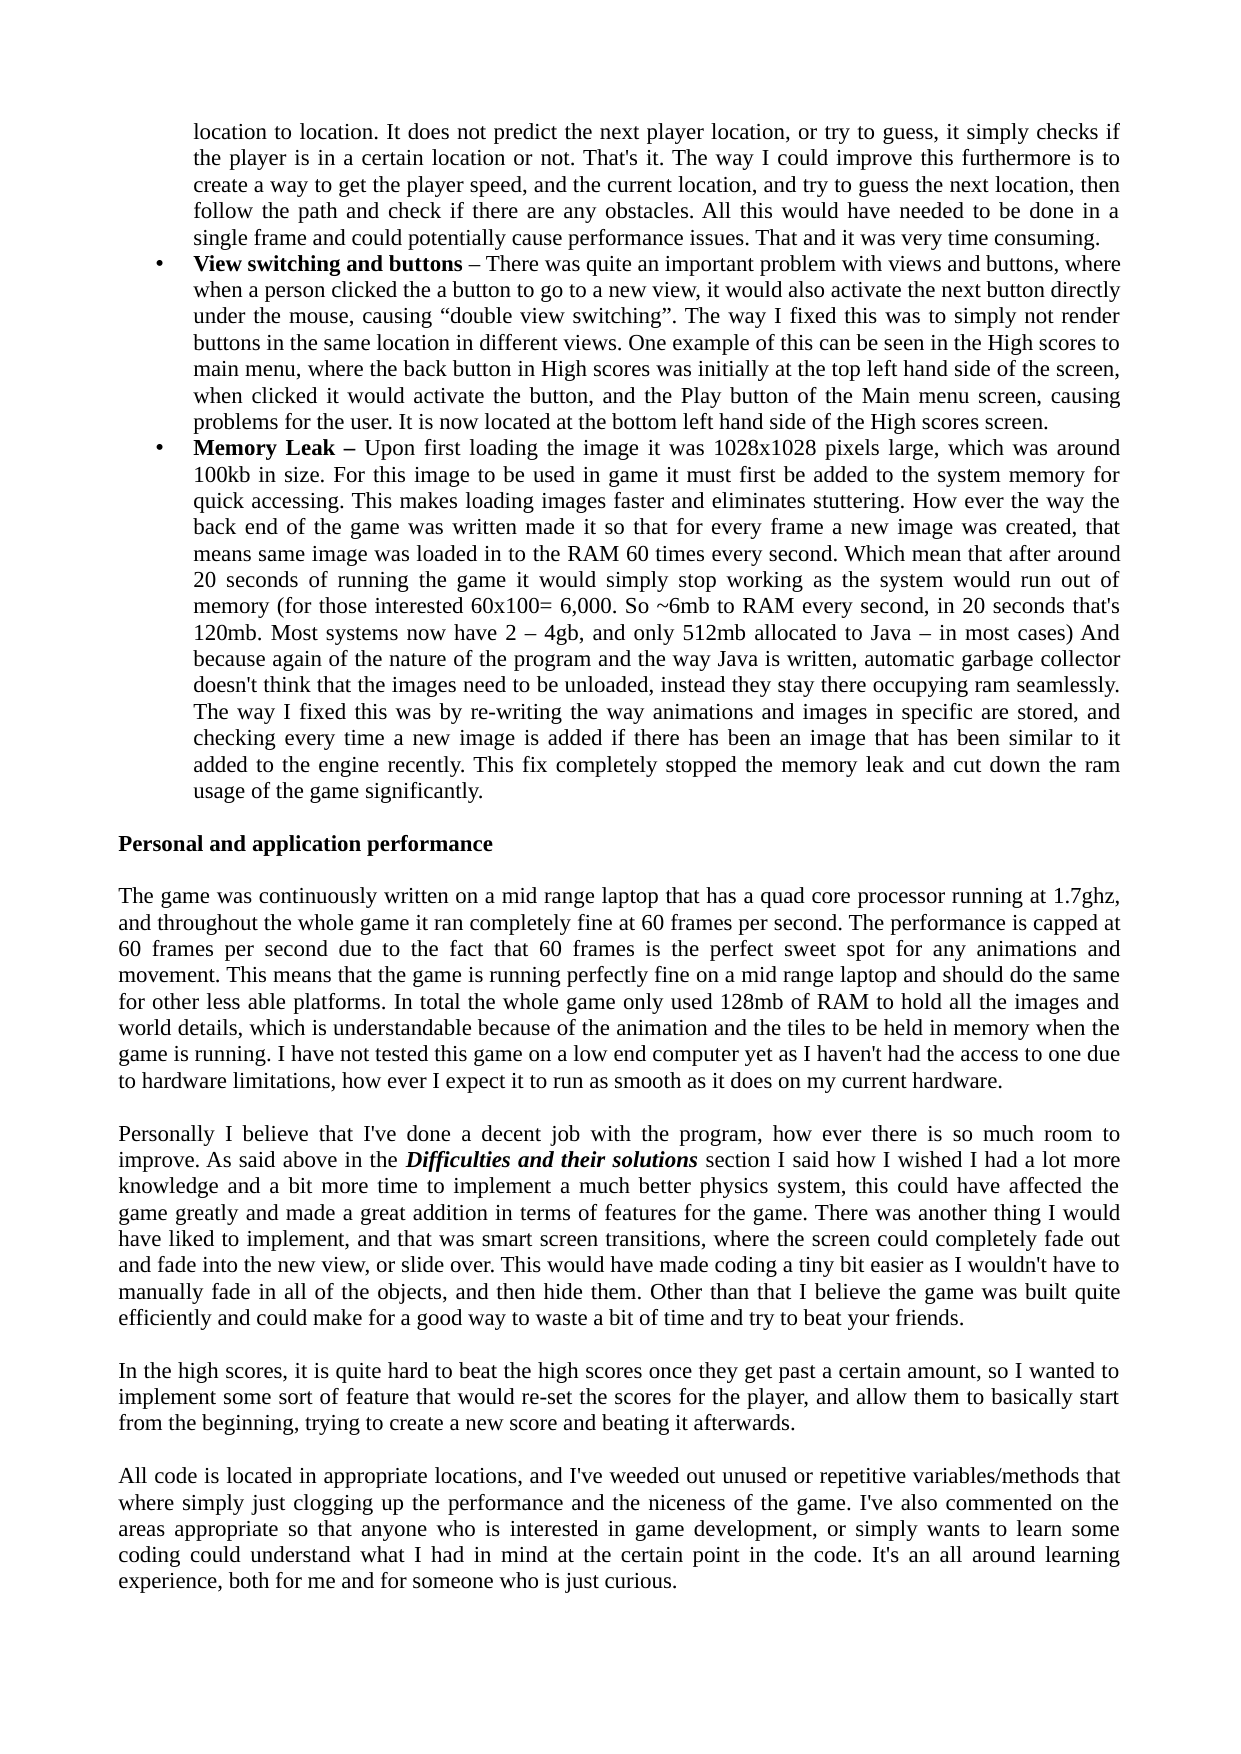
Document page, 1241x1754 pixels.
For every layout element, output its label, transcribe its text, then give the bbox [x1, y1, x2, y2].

text The game was continuously written on a mid range laptop that has a quad core processor running at 1.7ghz, and throughout the whole game it ran completely fine at 60 frames per second. The performance is capped at 60 frames per second due to the fact that 60 frames is the perfect sweet spot for any animations and movement. This means that the game is running perfectly fine on a mid range laptop and should do the same for other less able platforms. In total the whole game only used 128mb of RAM to hold all the images and world details, which is understandable because of the animation and the tiles to be held in memory when the game is running. I have not tested this game on a low end computer yet as I haven't had the access to one due to hardware limitations, how ever I expect it to run as smooth as it does on my current hardware. [118, 882, 1122, 1093]
text In the high scores, it is quite hard to beat the high scores once they get past a certain amount, so I wanted to implement some sort of feature that would re-set the scores for the player, and allow them to basically start from the beginning, trying to create a new score and beating it afterwards. [118, 1357, 1122, 1436]
list View switching and buttons – There was quite an important problem with views and buttons, where when a person clicked the a button to go to a new view, it would also activate the next button directly under the mouse, causing “double view switching”. The way I fixed this was to simply not render buttons in the same location in different views. One example of this can be seen in the High scores to main menu, where the back button in High scores was initially at the top left hand side of the screen, when clicked it would activate the button, and the Play button of the Main menu screen, causing problems for the user. It is now located at the bottom left hand side of the High scores screen. [156, 250, 1122, 434]
text Personally I believe that I've done a decent job with the program, how ever there is so much room to improve. As said above in the Difficulties and their solutions section I said how I wished I had a lot more knowledge and a bit more time to implement a much better physics system, this could have affected the game greatly and made a great addition in terms of features for the game. There was another thing I would have liked to implement, and that was smart screen transitions, where the screen could completely fade out and fade into the new view, or slide over. This would have made coding a tiny bit easier as I wouldn't have to manually fade in all of the objects, and then hide them. Other than that I believe the game was built quite efficiently and could make for a good way to waste a bit of time and try to beat your friends. [118, 1119, 1122, 1330]
list Memory Leak – Upon first loading the image it was 1028x1028 pixels large, which was around 100kb in size. For this image to be used in game it must first be added to the system memory for quick accessing. This makes loading images faster and eliminates stuttering. How ever the way the back end of the game was written made it so that for every frame a new image was created, that means same image was loaded in to the RAM 60 times every second. Which mean that after around 20 seconds of running the game it would simply stop working as the system would run out of memory (for those interested 60x100= 6,000. So ~6mb to RAM every second, in 20 seconds that's 120mb. Most systems now have 2 – 4gb, and only 512mb allocated to Java – in most cases) And because again of the nature of the program and the way Java is written, automatic garbage collector doesn't think that the images need to be unloaded, instead they stay there occupying ram seamlessly. The way I fixed this was by re-writing the way animations and images in specific are stored, and checking every time a new image is added if there has been an image that has been similar to it added to the engine recently. This fix completely stopped the memory leak and cut down the ram usage of the game significantly. [156, 434, 1122, 803]
list location to location. It does not predict the next player location, or try to guess, it simply checks if the player is in a certain location or not. That's it. The way I could improve this furthermore is to create a way to get the player speed, and the current location, and try to guess the next location, then follow the path and check if there are any obstacles. All this would have needed to be done in a single frame and could potentially cause performance issues. That and it was very time consuming. [156, 118, 1122, 250]
text All code is located in appropriate locations, and I've weeded out unused or repetitive variables/methods that where simply just clogging up the performance and the niceness of the game. I've also commented on the areas appropriate so that anyone who is interested in game development, or simply wants to learn some coding could understand what I had in mind at the certain point in the code. It's an all around learning experience, both for me and for someone who is just curious. [118, 1462, 1122, 1594]
text Personal and application performance [118, 830, 1122, 856]
